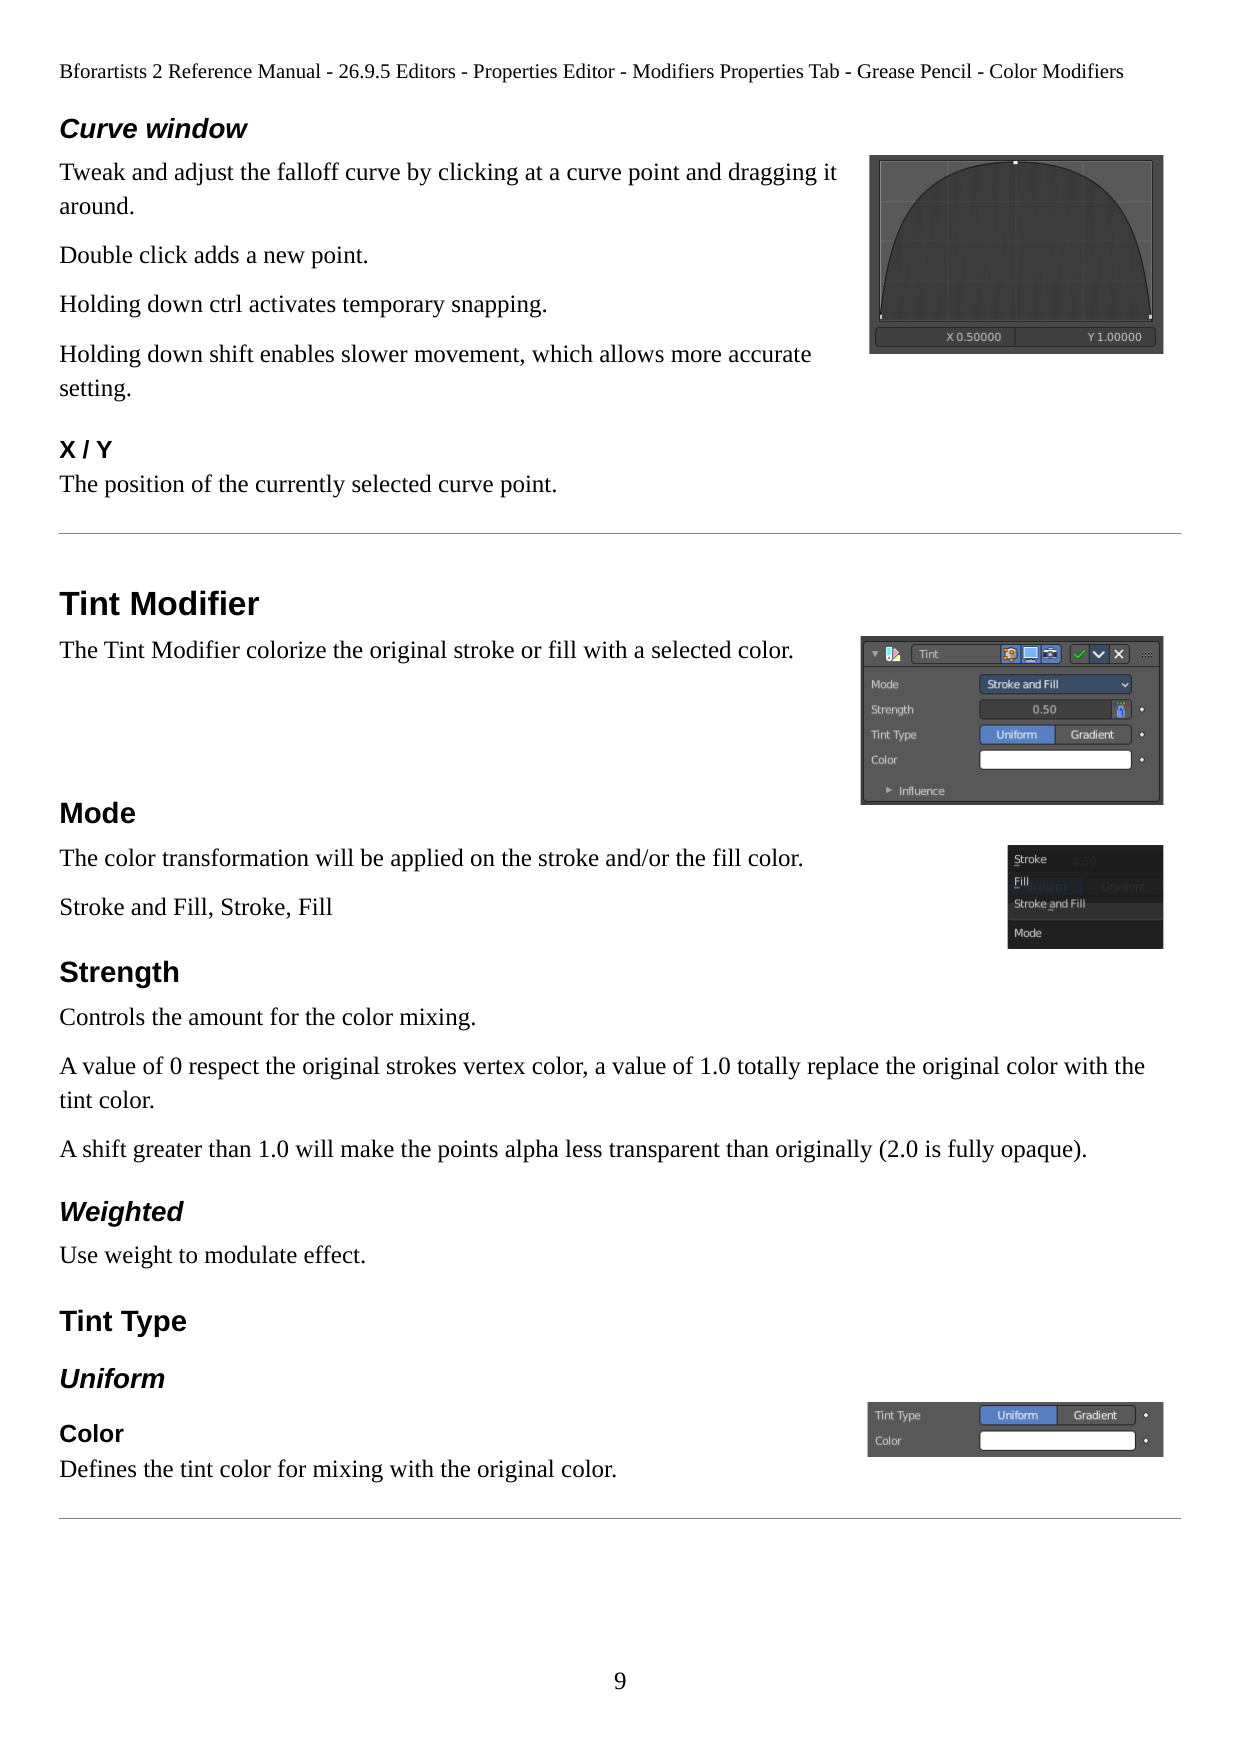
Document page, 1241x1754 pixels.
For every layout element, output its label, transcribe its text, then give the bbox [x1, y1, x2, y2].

text Controls the amount for the color mixing. [59, 1002, 1181, 1030]
text Defines the tint color for mixing with the original color. [59, 1454, 1181, 1483]
text Tweak and adjust the falloff curve by clicking at a curve point and dragging it around. [59, 157, 869, 220]
subtitle Strength [59, 955, 1181, 989]
subtitle X / Y [59, 435, 1181, 463]
picture [867, 1402, 1164, 1457]
subtitle [1164, 1419, 1181, 1448]
text Stroke and Fill, Stroke, Fill [59, 892, 1007, 921]
subtitle Mode [59, 796, 1181, 830]
text The Tint Modifier colorize the original stroke or fill with a selected color. [59, 635, 1181, 663]
subtitle Tint Modifier [59, 583, 1181, 622]
subtitle Weighted [59, 1196, 1181, 1228]
picture [1007, 845, 1164, 949]
text A value of 0 respect the original strokes vertex color, a value of 1.0 totally replace the original color with the tint color. [59, 1051, 1181, 1114]
text The color transformation will be applied on the stroke and/or the fill color. [59, 843, 1181, 871]
text Holding down ctrl activates temporary snapping. [59, 289, 869, 318]
text Holding down shift enables slower movement, which allows more accurate setting. [59, 339, 1181, 402]
subtitle Tint Type [59, 1304, 1181, 1338]
subtitle Curve window [59, 113, 1181, 144]
text Use weight to modulate effect. [59, 1240, 1181, 1269]
text The position of the currently selected curve point. [59, 469, 1181, 498]
text A shift greater than 1.0 will make the points alpha less transparent than originally (2.0 is fully opaque). [59, 1134, 1181, 1163]
picture [869, 155, 1164, 354]
subtitle Uniform [59, 1363, 1181, 1394]
subtitle Color [59, 1419, 867, 1448]
text Double click adds a new point. [59, 241, 869, 269]
picture [860, 636, 1164, 805]
